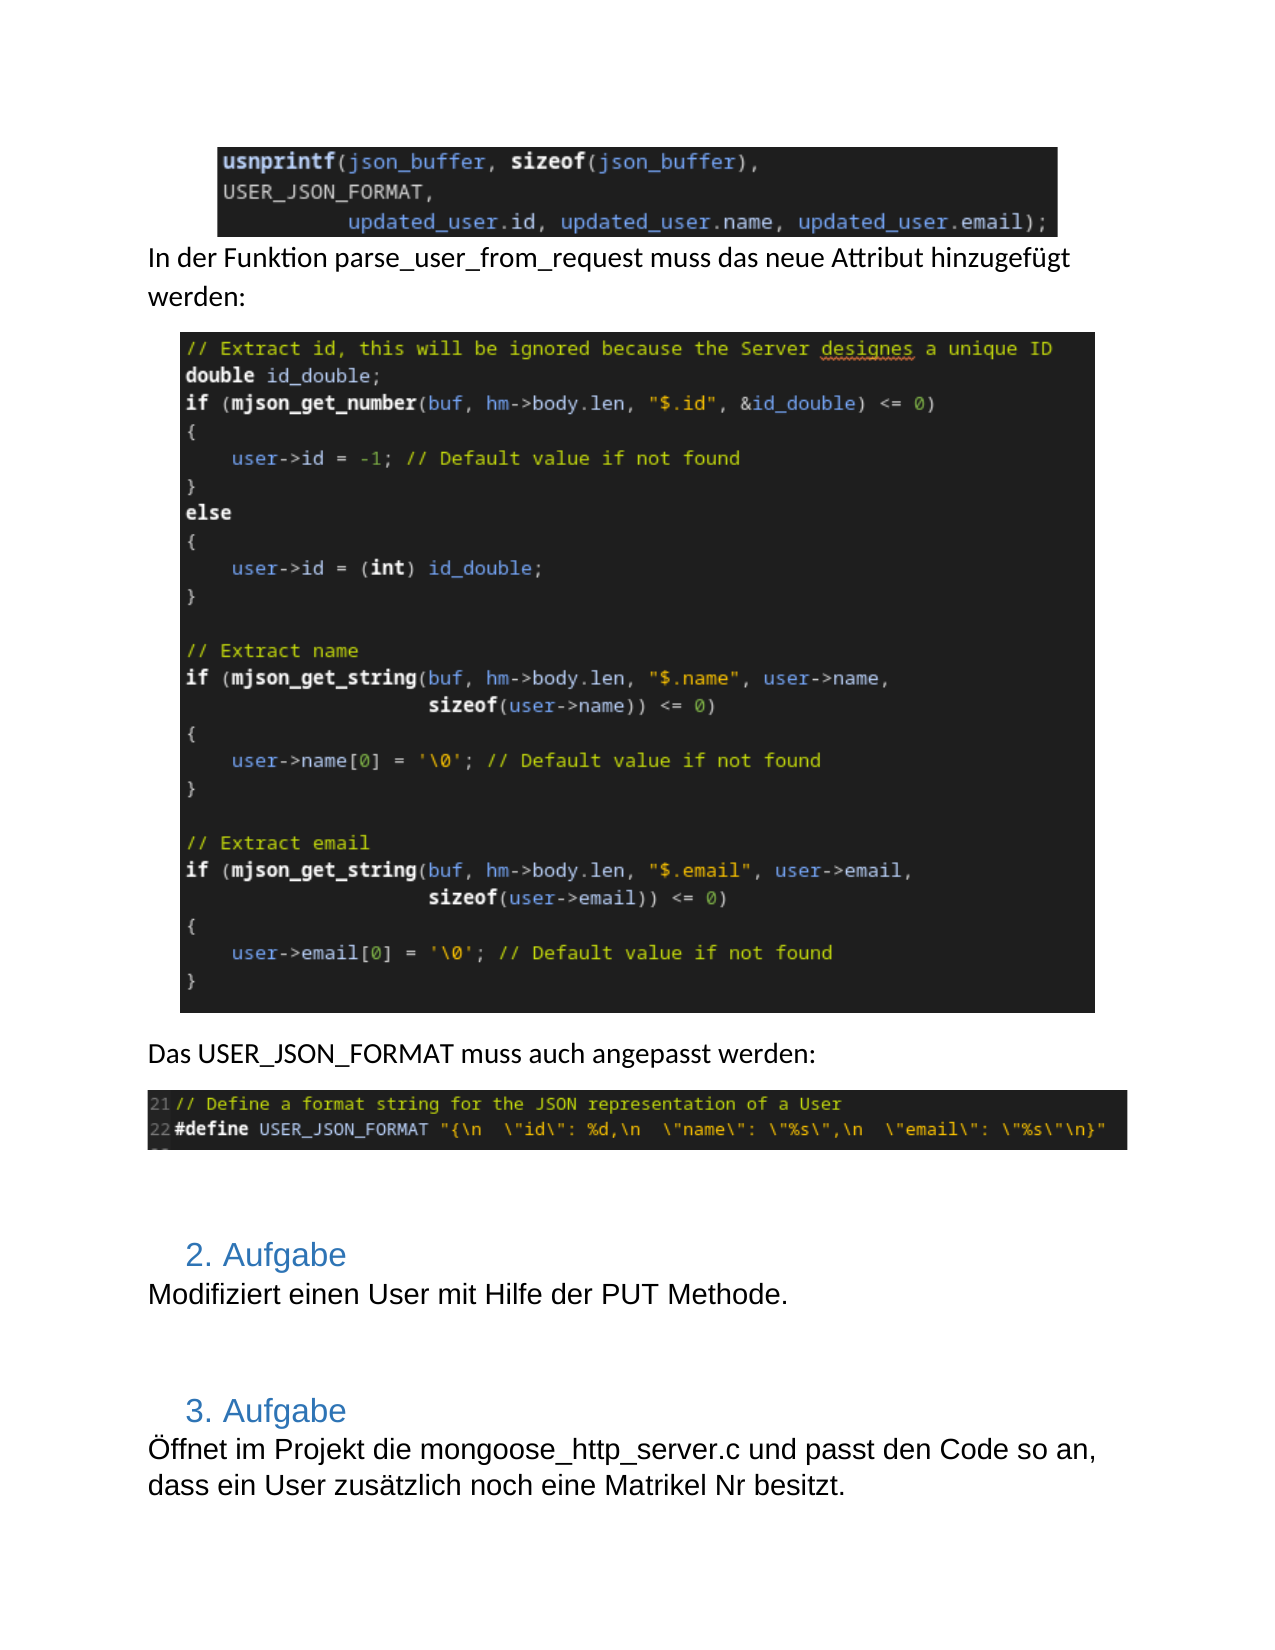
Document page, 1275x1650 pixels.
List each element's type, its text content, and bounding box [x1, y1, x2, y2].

subtitle Aufgabe [185, 1235, 1127, 1274]
text In der Funktion parse_user_from_request muss das neue Attribut hinzugefügt werden: [148, 148, 1127, 313]
picture [147, 1090, 1128, 1150]
picture [217, 147, 1058, 237]
text Modifiziert einen User mit Hilfe der PUT Methode. [148, 1277, 1127, 1310]
text Öffnet im Projekt die mongoose_http_server.c und passt den Code so an, dass ein User zusätzlich noch eine Matrikel Nr besitzt. [148, 1432, 1127, 1502]
subtitle Aufgabe [185, 1391, 1127, 1429]
text Das USER_JSON_FORMAT muss auch angepasst werden: [148, 333, 1127, 1071]
picture [180, 332, 1095, 1013]
